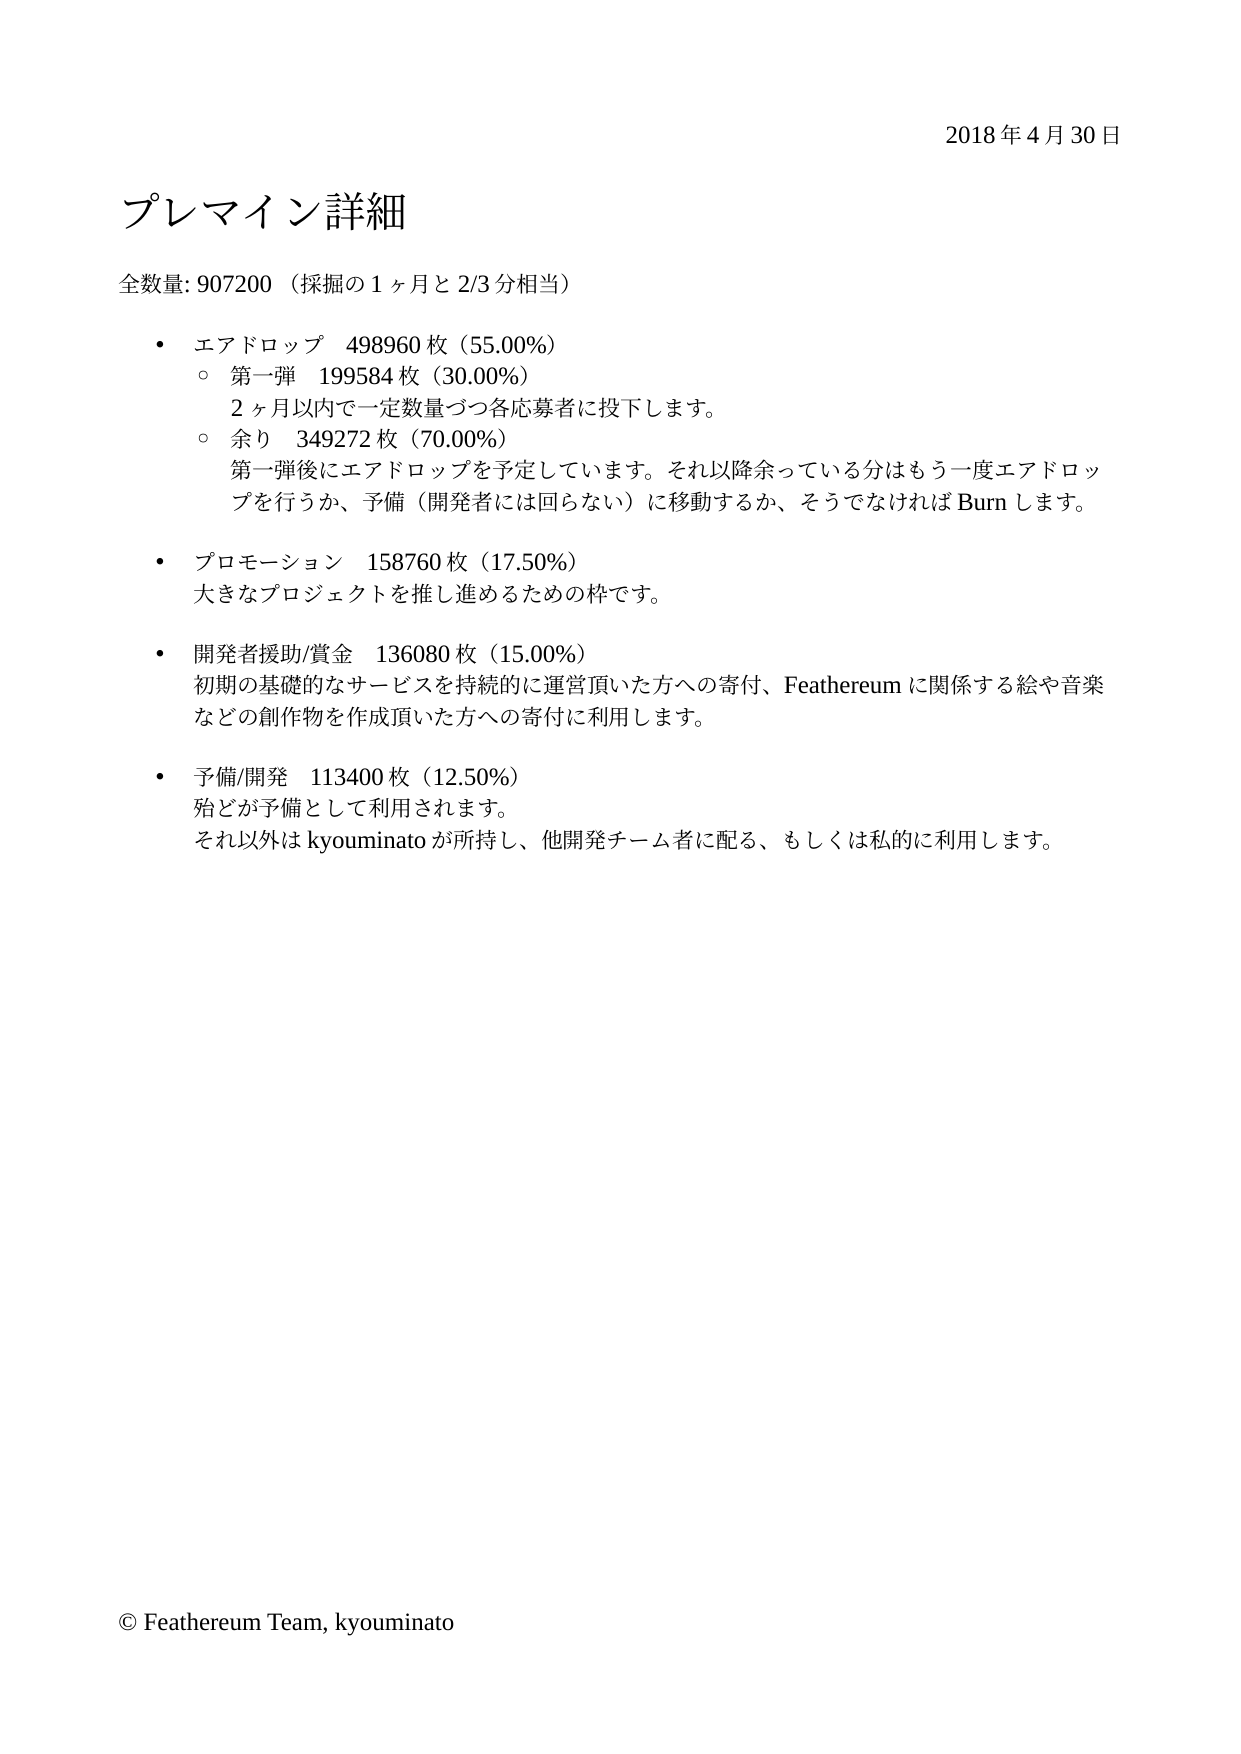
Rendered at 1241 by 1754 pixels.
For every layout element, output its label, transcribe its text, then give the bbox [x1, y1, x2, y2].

list プロモーション 158760枚（17.50%） 大きなプロジェクトを推し進めるための枠です。 [156, 545, 1122, 637]
list 第一弾 199584枚（30.00%） 2ヶ月以内で一定数量づつ各応募者に投下します。 [193, 359, 1122, 422]
list エアドロップ 498960枚（55.00%） [156, 328, 1122, 359]
list 余り 349272枚（70.00%） 第一弾後にエアドロップを予定しています。それ以降余っている分はもう一度エアドロップを行うか、予備（開発者には回らない）に移動するか、そうでなければBurnします。 [193, 422, 1122, 545]
list 予備/開発 113400枚（12.50%） 殆どが予備として利用されます。 それ以外はkyouminatoが所持し、他開発チーム者に配る、もしくは私的に利用します。 [156, 760, 1122, 854]
list 開発者援助/賞金 136080枚（15.00%） 初期の基礎的なサービスを持続的に運営頂いた方への寄付、Feathereumに関係する絵や音楽などの創作物を作成頂いた方への寄付に利用します。 [156, 637, 1122, 760]
text プレマイン詳細 [118, 179, 1122, 239]
text 全数量: 907200 （採掘の1ヶ月と2/3分相当） [118, 268, 1122, 299]
